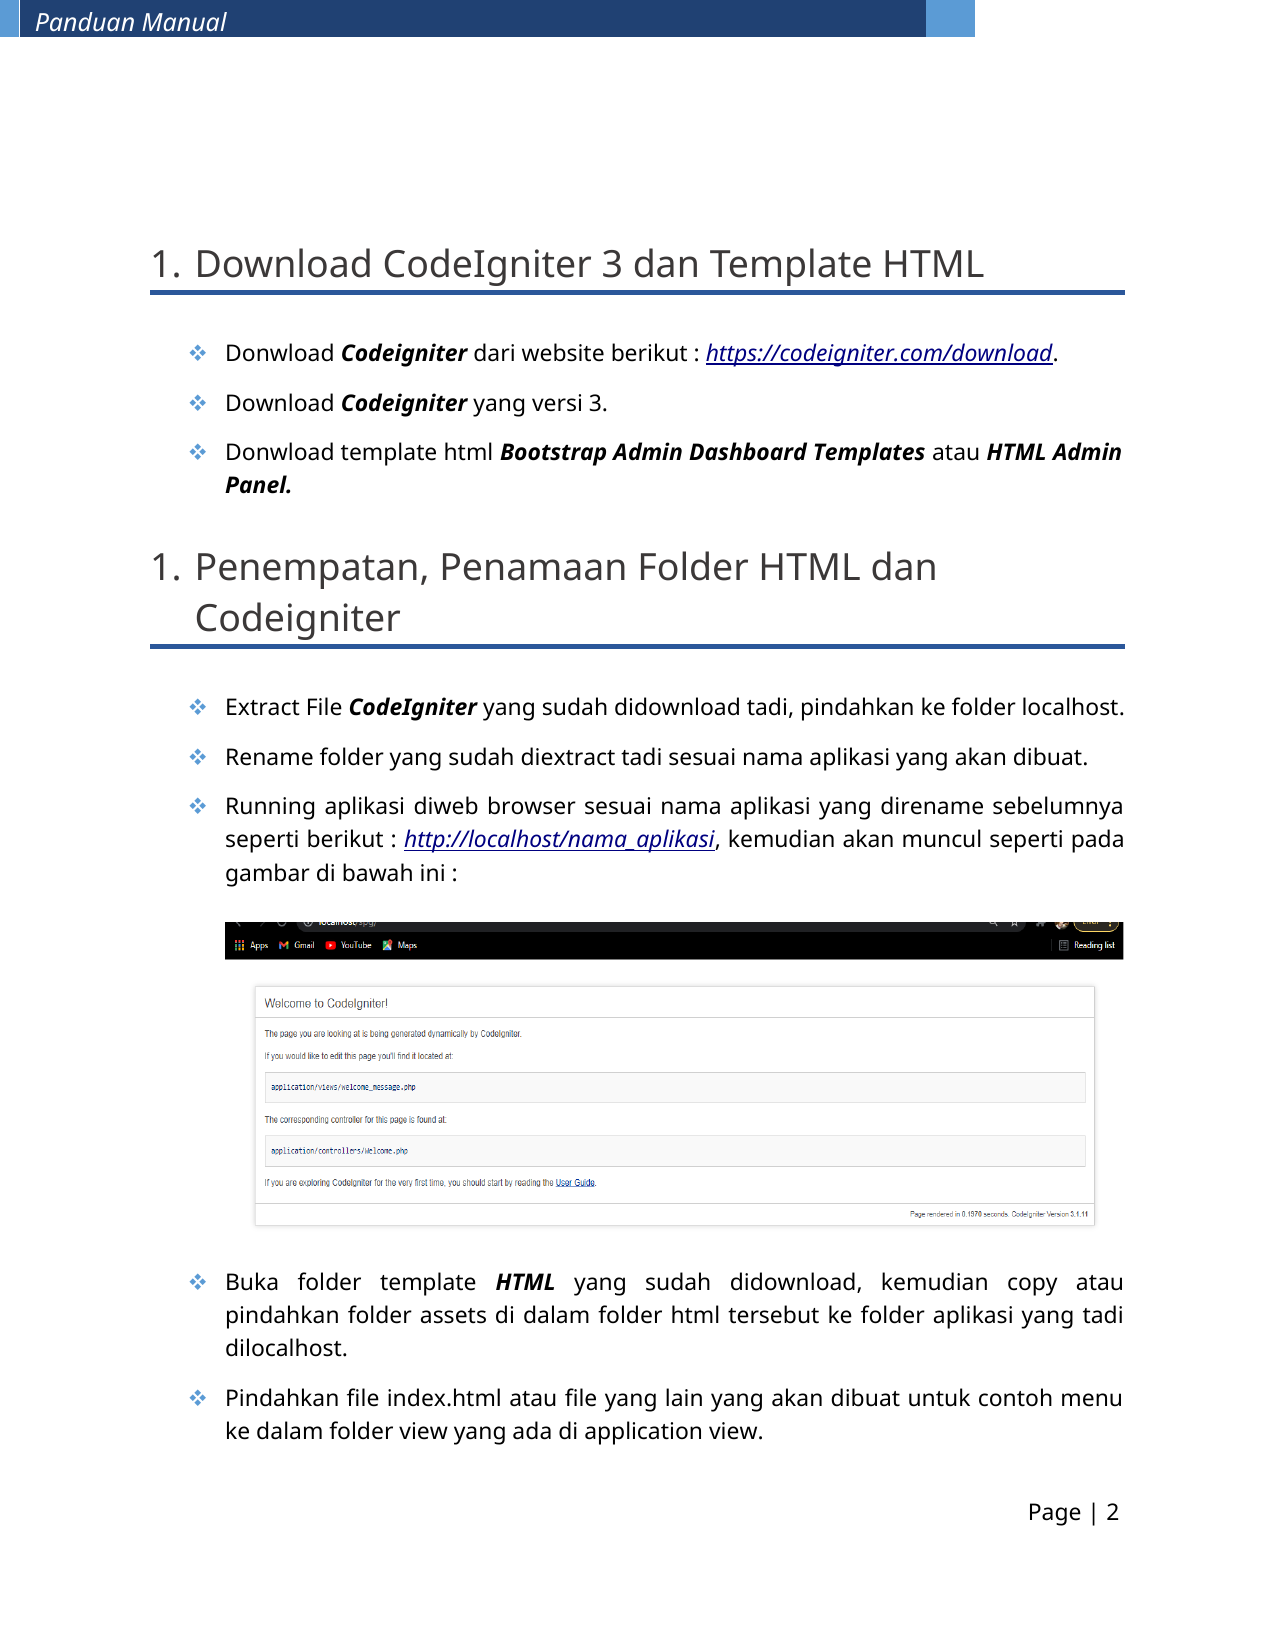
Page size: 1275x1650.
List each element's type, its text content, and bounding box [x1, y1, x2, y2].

subtitle Download CodeIgniter 3 dan Template HTML [150, 237, 1125, 290]
subtitle Penempatan, Penamaan Folder HTML dan Codeigniter [150, 540, 1125, 644]
list Running aplikasi diweb browser sesuai nama aplikasi yang direname sebelumnya seperti berikut : http://localhost/nama_aplikasi, kemudian akan muncul seperti pada gambar di bawah ini : [187, 790, 1125, 888]
list Download Codeigniter yang versi 3. [187, 387, 1125, 418]
list Donwload template html Bootstrap Admin Dashboard Templates atau HTML Admin Panel. [187, 436, 1125, 501]
list Pindahkan file index.html atau file yang lain yang akan dibuat untuk contoh menu ke dalam folder view yang ada di application view. [187, 1382, 1125, 1446]
list Buka folder template HTML yang sudah didownload, kemudian copy atau pindahkan folder assets di dalam folder html tersebut ke folder aplikasi yang tadi dilocalhost. [187, 1266, 1125, 1363]
list Extract File CodeIgniter yang sudah didownload tadi, pindahkan ke folder localhost. [187, 691, 1125, 722]
picture [225, 922, 1124, 1248]
list Donwload Codeigniter dari website berikut : https://codeigniter.com/download. [187, 337, 1125, 368]
list Rename folder yang sudah diextract tadi sesuai nama aplikasi yang akan dibuat. [187, 740, 1125, 772]
